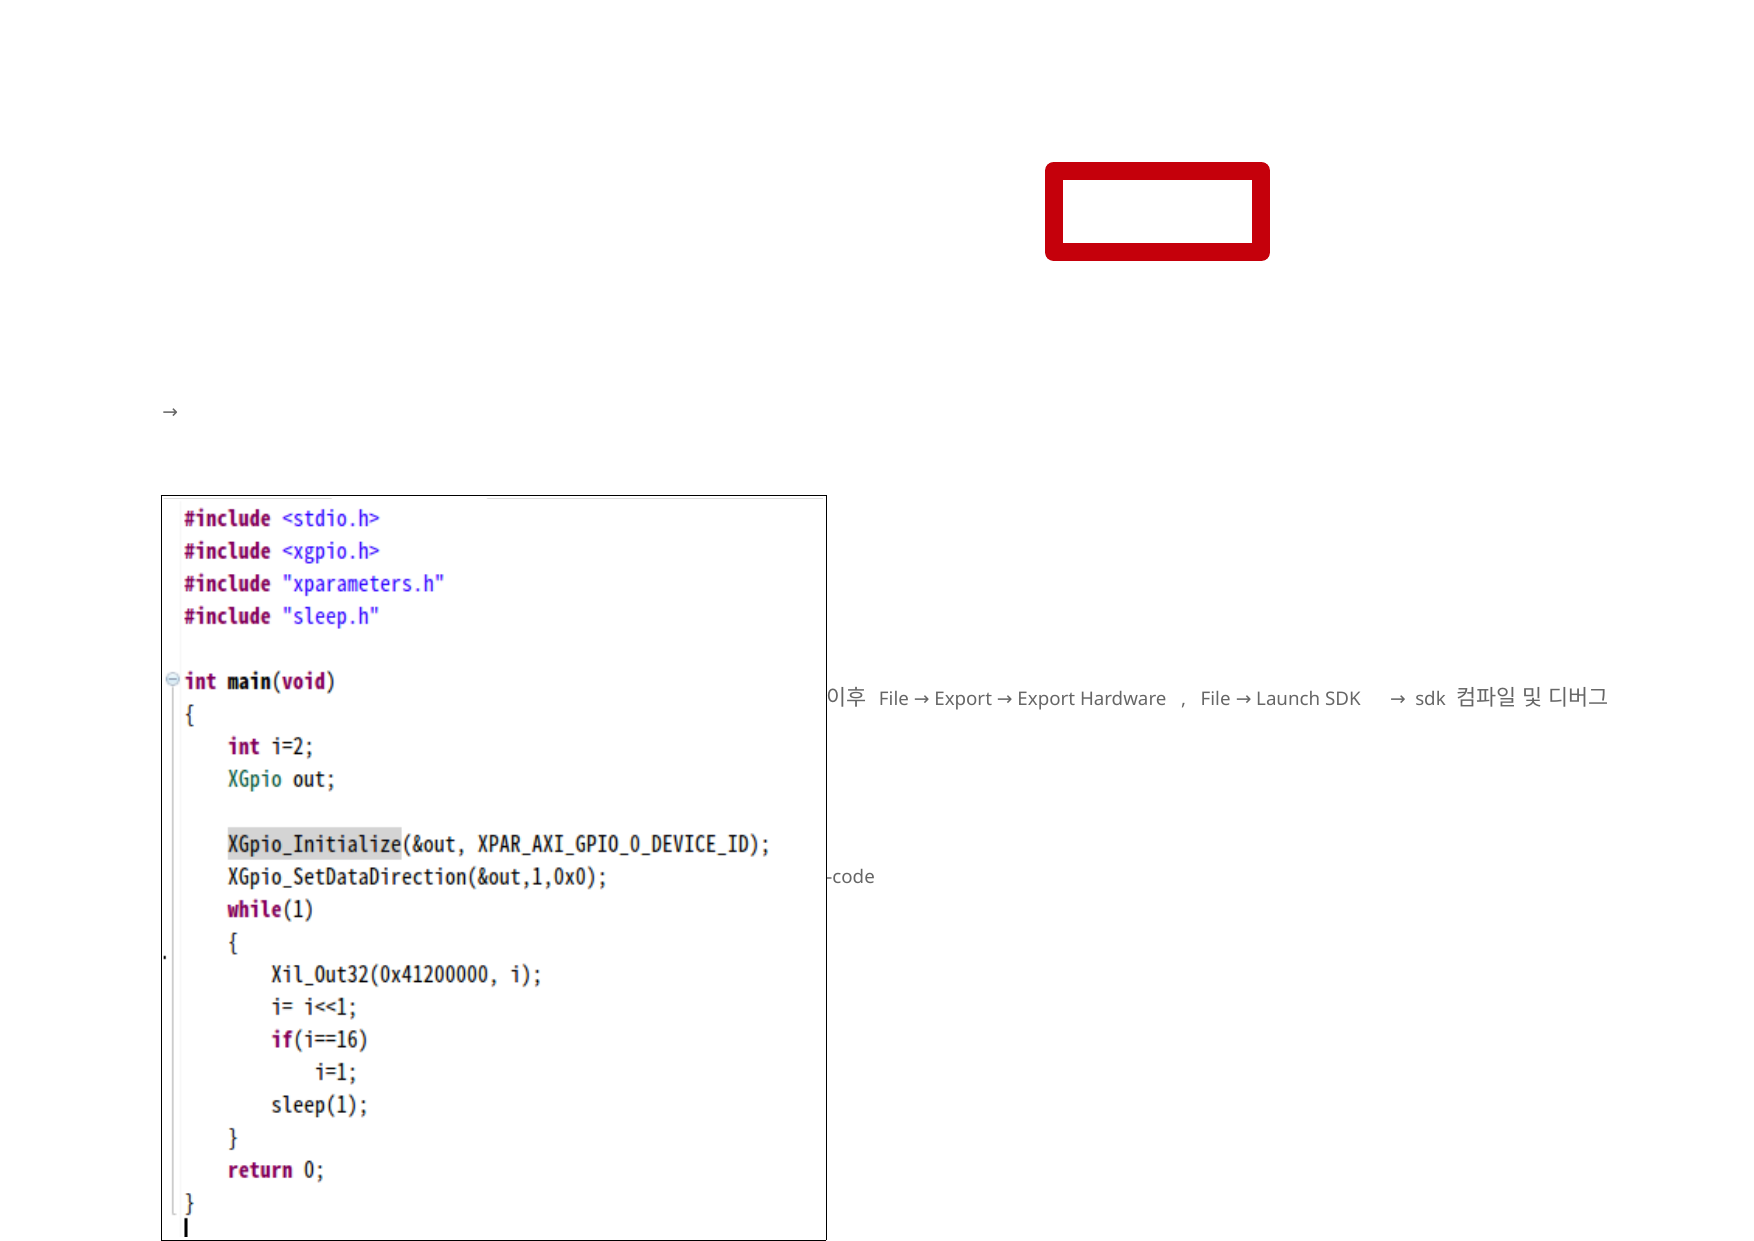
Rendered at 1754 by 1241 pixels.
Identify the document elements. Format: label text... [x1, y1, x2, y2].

subtitle -code [827, 864, 1636, 889]
text 이후 File → Export → Export Hardware , File → Launch SDK → sdk 컴파일 및 디버그 [827, 679, 1636, 711]
picture [163, 498, 823, 1237]
text → [118, 399, 1636, 424]
subtitle [118, 864, 161, 889]
